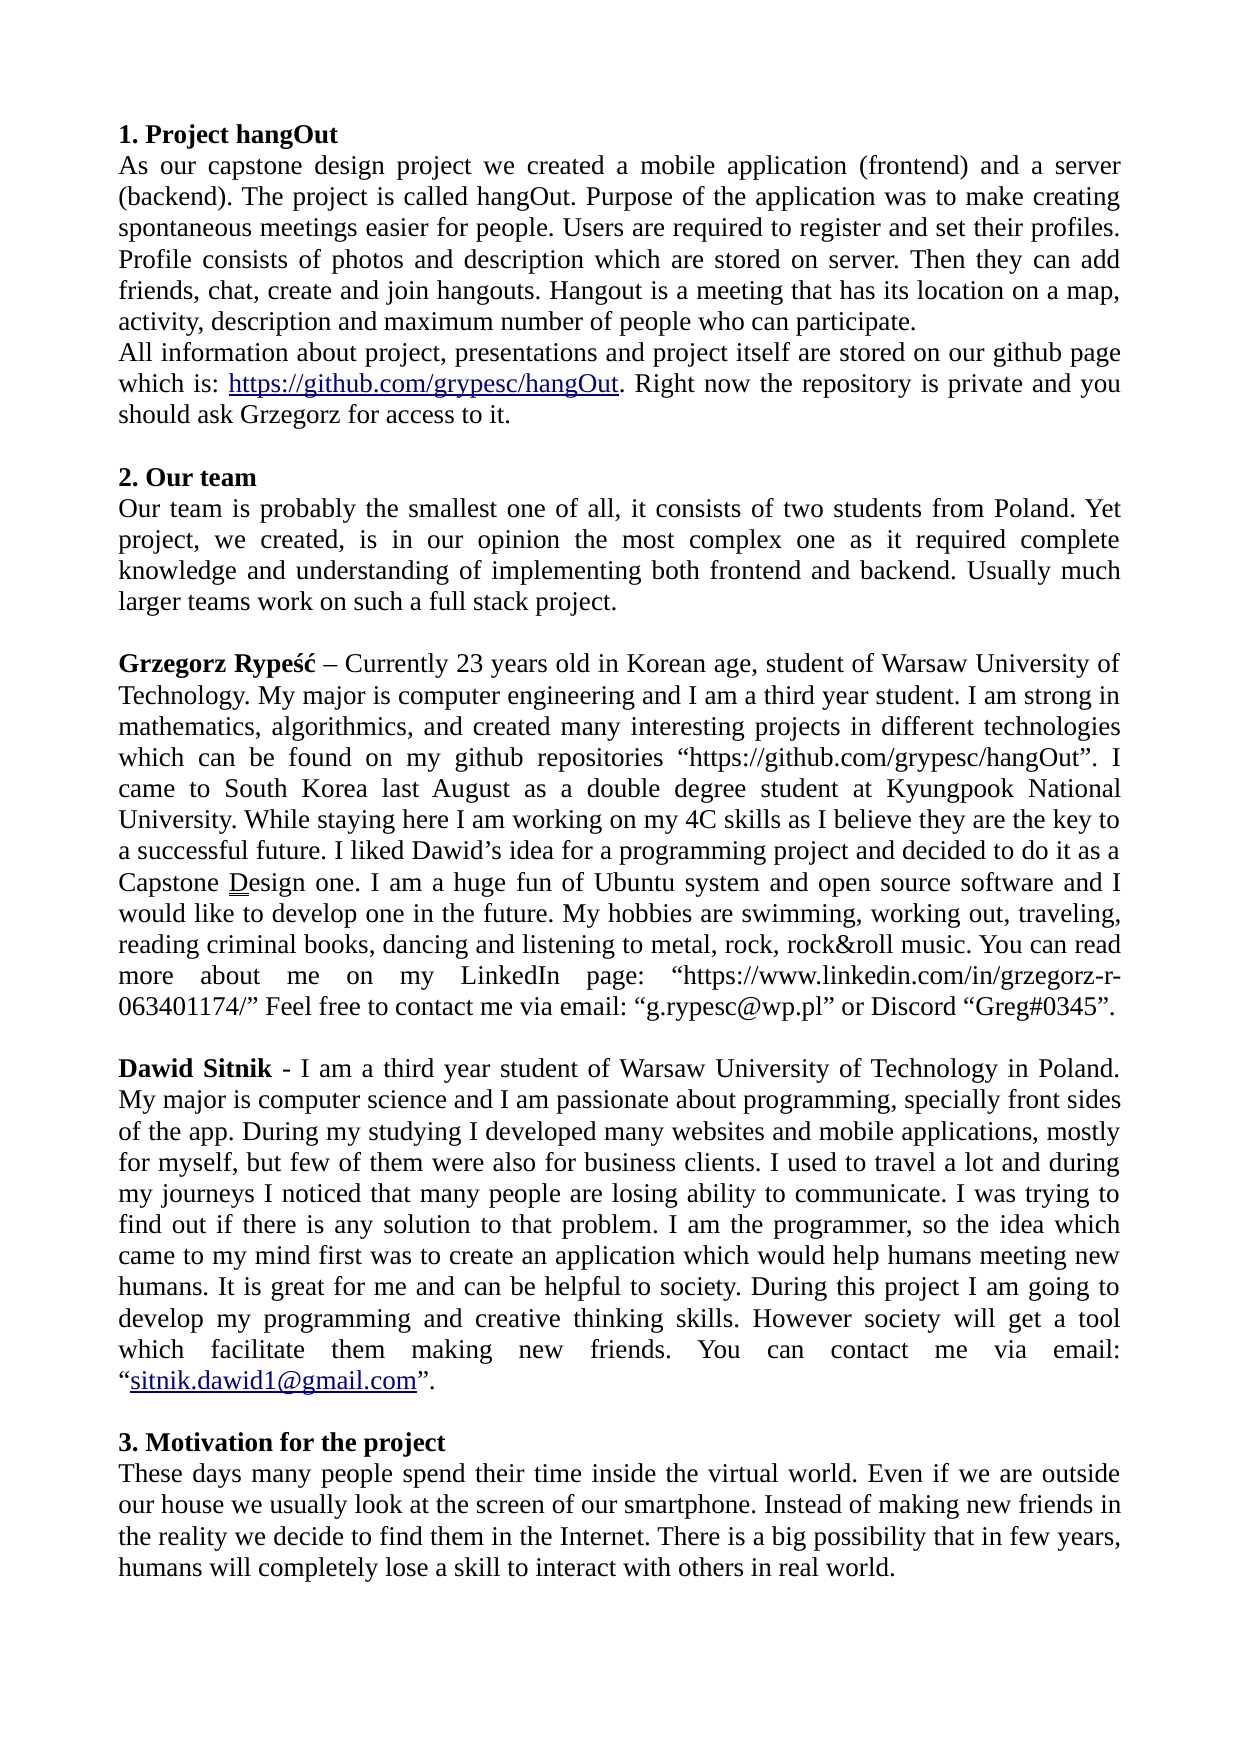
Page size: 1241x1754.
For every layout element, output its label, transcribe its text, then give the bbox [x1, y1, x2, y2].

text Dawid Sitnik - I am a third year student of Warsaw University of Technology in Poland. My major is computer science and I am passionate about programming, specially front sides of the app. During my studying I developed many websites and mobile applications, mostly for myself, but few of them were also for business clients. I used to travel a lot and during my journeys I noticed that many people are losing ability to communicate. I was trying to find out if there is any solution to that problem. I am the programmer, so the idea which came to my mind first was to create an application which would help humans meeting new humans. It is great for me and can be helpful to society. During this project I am going to develop my programming and creative thinking skills. However society will get a tool which facilitate them making new friends. You can contact me via email: “sitnik.dawid1@gmail.com”. [118, 1052, 1122, 1395]
text These days many people spend their time inside the virtual world. Even if we are outside our house we usually look at the screen of our smartphone. Instead of making new friends in the reality we decide to find them in the Internet. There is a big possibility that in few years, humans will completely lose a skill to interact with others in real world. [118, 1457, 1122, 1582]
text 1. Project hangOut [118, 118, 1122, 149]
text All information about project, presentations and project itself are stored on our github page which is: https://github.com/grypesc/hangOut. Right now the repository is private and you should ask Grzegorz for access to it. [118, 336, 1122, 429]
text Our team is probably the smallest one of all, it consists of two students from Poland. Yet project, we created, is in our opinion the most complex one as it required complete knowledge and understanding of implementing both frontend and backend. Usually much larger teams work on such a full stack project. [118, 492, 1122, 616]
text Grzegorz Rypeść – Currently 23 years old in Korean age, student of Warsaw University of Technology. My major is computer engineering and I am a third year student. I am strong in mathematics, algorithmics, and created many interesting projects in different technologies which can be found on my github repositories “https://github.com/grypesc/hangOut”. I came to South Korea last August as a double degree student at Kyungpook National University. While staying here I am working on my 4C skills as I believe they are the key to a successful future. I liked Dawid’s idea for a programming project and decided to do it as a Capstone Design one. I am a huge fun of Ubuntu system and open source software and I would like to develop one in the future. My hobbies are swimming, working out, traveling, reading criminal books, dancing and listening to metal, rock, rock&roll music. You can read more about me on my LinkedIn page: “https://www.linkedin.com/in/grzegorz-r-063401174/” Feel free to contact me via email: “g.rypesc@wp.pl” or Discord “Greg#0345”. [118, 648, 1122, 1021]
text 2. Our team [118, 461, 1122, 492]
text 3. Motivation for the project [118, 1426, 1122, 1457]
text As our capstone design project we created a mobile application (frontend) and a server (backend). The project is called hangOut. Purpose of the application was to make creating spontaneous meetings easier for people. Users are required to register and set their profiles. Profile consists of photos and description which are stored on server. Then they can add friends, chat, create and join hangouts. Hangout is a meeting that has its location on a map, activity, description and maximum number of people who can participate. [118, 149, 1122, 336]
